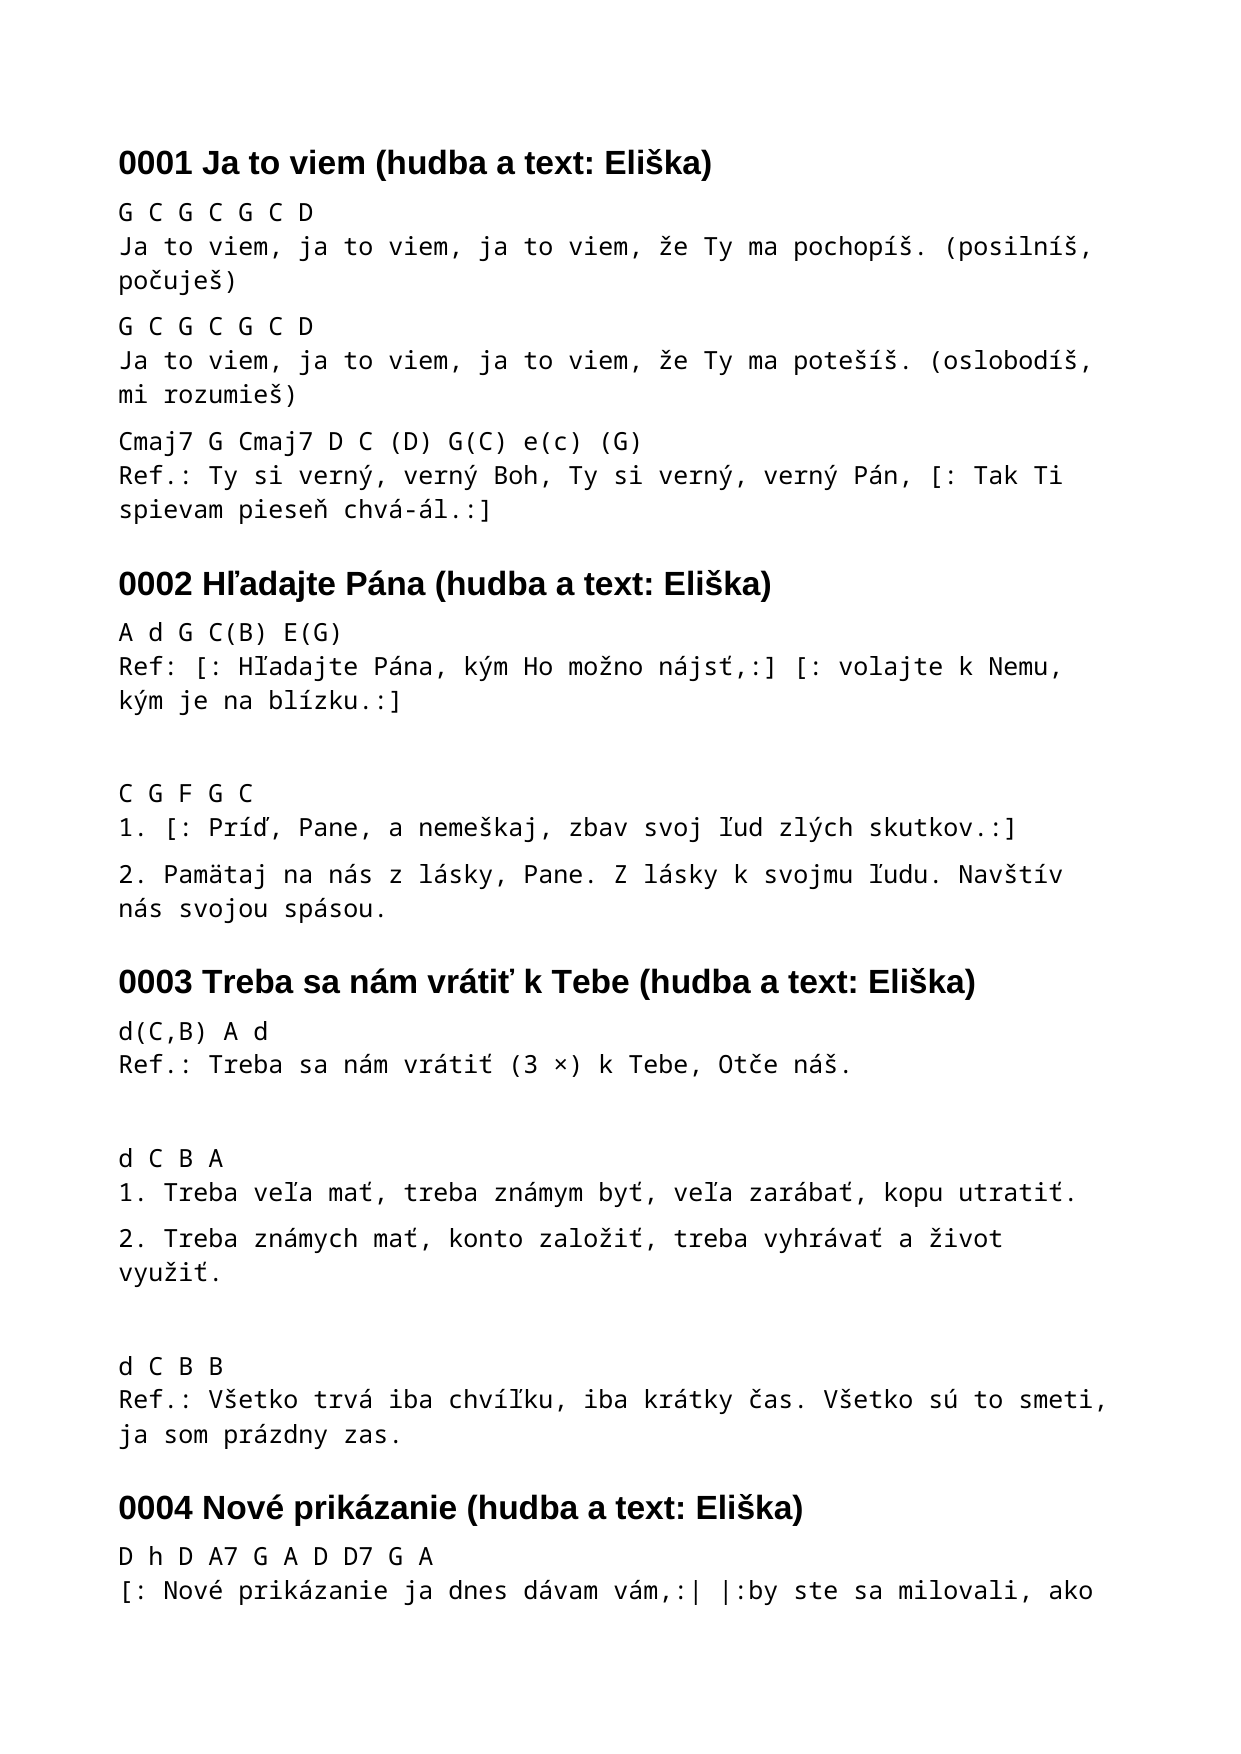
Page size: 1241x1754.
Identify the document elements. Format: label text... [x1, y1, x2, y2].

text A d G C(B) E(G) Ref: [: Hľadajte Pána, kým Ho možno nájsť,:] [: volajte k Nemu, kým je na blízku.:] [118, 614, 1122, 717]
subtitle 0001 Ja to viem (hudba a text: Eliška) [118, 143, 1122, 182]
text G C G C G C D Ja to viem, ja to viem, ja to viem, že Ty ma pochopíš. (posilníš, počuješ) [118, 194, 1122, 296]
subtitle 0003 Treba sa nám vrátiť k Tebe (hudba a text: Eliška) [118, 962, 1122, 1001]
text 2. Treba známych mať, konto založiť, treba vyhrávať a život využiť. [118, 1221, 1122, 1289]
text G C G C G C D Ja to viem, ja to viem, ja to viem, že Ty ma potešíš. (oslobodíš, mi rozumieš) [118, 309, 1122, 411]
text d C B A 1. Treba veľa mať, treba známym byť, veľa zarábať, kopu utratiť. [118, 1140, 1122, 1208]
text C G F G C 1. [: Príď, Pane, a nemeškaj, zbav svoj ľud zlých skutkov.:] [118, 776, 1122, 844]
text 2. Pamätaj na nás z lásky, Pane. Z lásky k svojmu ľudu. Navštív nás svojou spásou. [118, 856, 1122, 924]
text d(C,B) A d Ref.: Treba sa nám vrátiť (3 ×) k Tebe, Otče náš. [118, 1013, 1122, 1081]
subtitle 0002 Hľadajte Pána (hudba a text: Eliška) [118, 563, 1122, 602]
text D h D A7 G A D D7 G A [: Nové prikázanie ja dnes dávam vám,:| |:by ste sa milovali, ako [118, 1539, 1122, 1607]
text d C B B Ref.: Všetko trvá iba chvíľku, iba krátky čas. Všetko sú to smeti, ja som prázdny zas. [118, 1348, 1122, 1450]
text Cmaj7 G Cmaj7 D C (D) G(C) e(c) (G) Ref.: Ty si verný, verný Boh, Ty si verný, verný Pán, [: Tak Ti spievam pieseň chvá-ál.:] [118, 424, 1122, 526]
subtitle 0004 Nové prikázanie (hudba a text: Eliška) [118, 1488, 1122, 1526]
